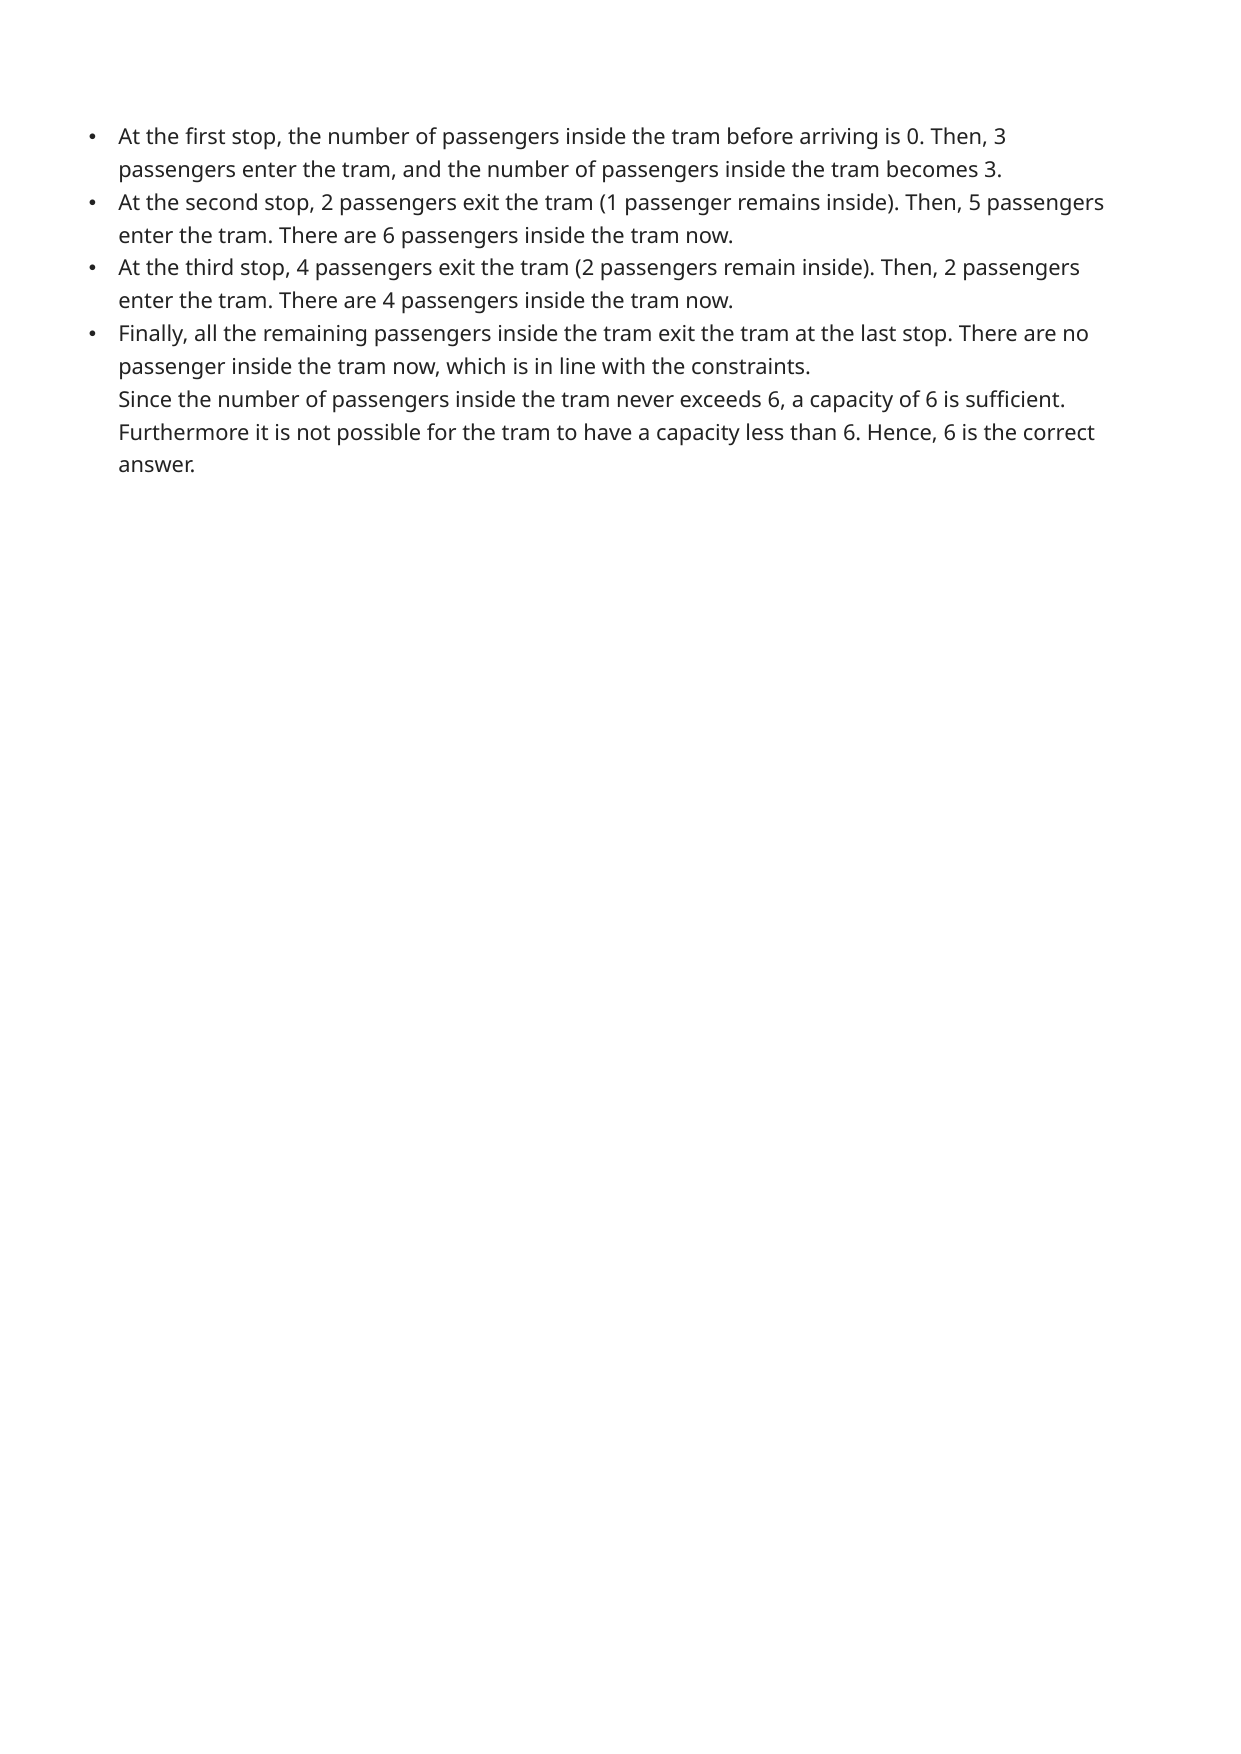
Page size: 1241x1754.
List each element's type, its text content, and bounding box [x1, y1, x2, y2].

text Since the number of passengers inside the tram never exceeds 6, a capacity of 6 is sufficient. Furthermore it is not possible for the tram to have a capacity less than 6. Hence, 6 is the correct answer. [118, 381, 1122, 479]
list Finally, all the remaining passengers inside the tram exit the tram at the last stop. There are no passenger inside the tram now, which is in line with the constraints. [118, 315, 1122, 381]
list At the first stop, the number of passengers inside the tram before arriving is 0. Then, 3 passengers enter the tram, and the number of passengers inside the tram becomes 3. [118, 118, 1122, 184]
list At the third stop, 4 passengers exit the tram (2 passengers remain inside). Then, 2 passengers enter the tram. There are 4 passengers inside the tram now. [118, 249, 1122, 315]
list At the second stop, 2 passengers exit the tram (1 passenger remains inside). Then, 5 passengers enter the tram. There are 6 passengers inside the tram now. [118, 184, 1122, 249]
